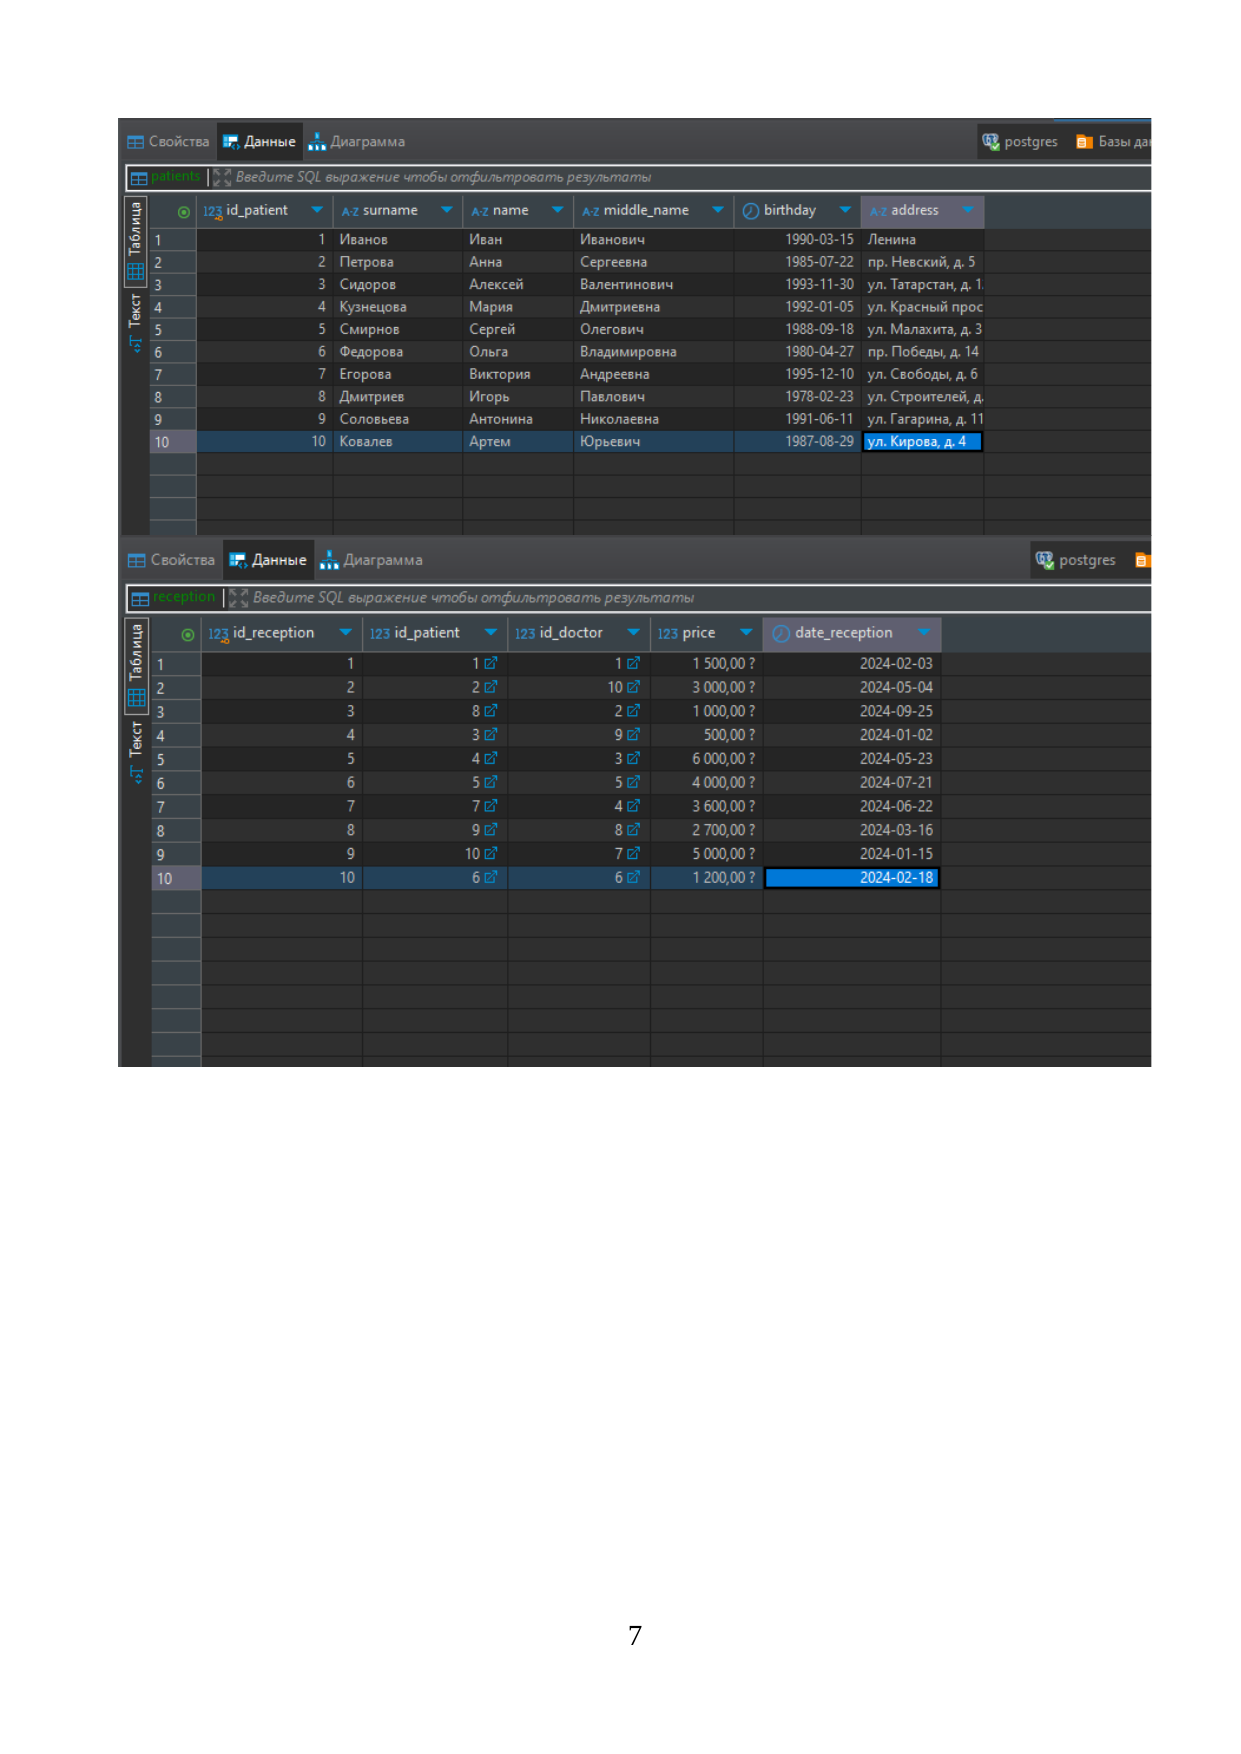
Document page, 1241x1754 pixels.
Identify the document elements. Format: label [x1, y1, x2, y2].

picture [118, 118, 1152, 1067]
